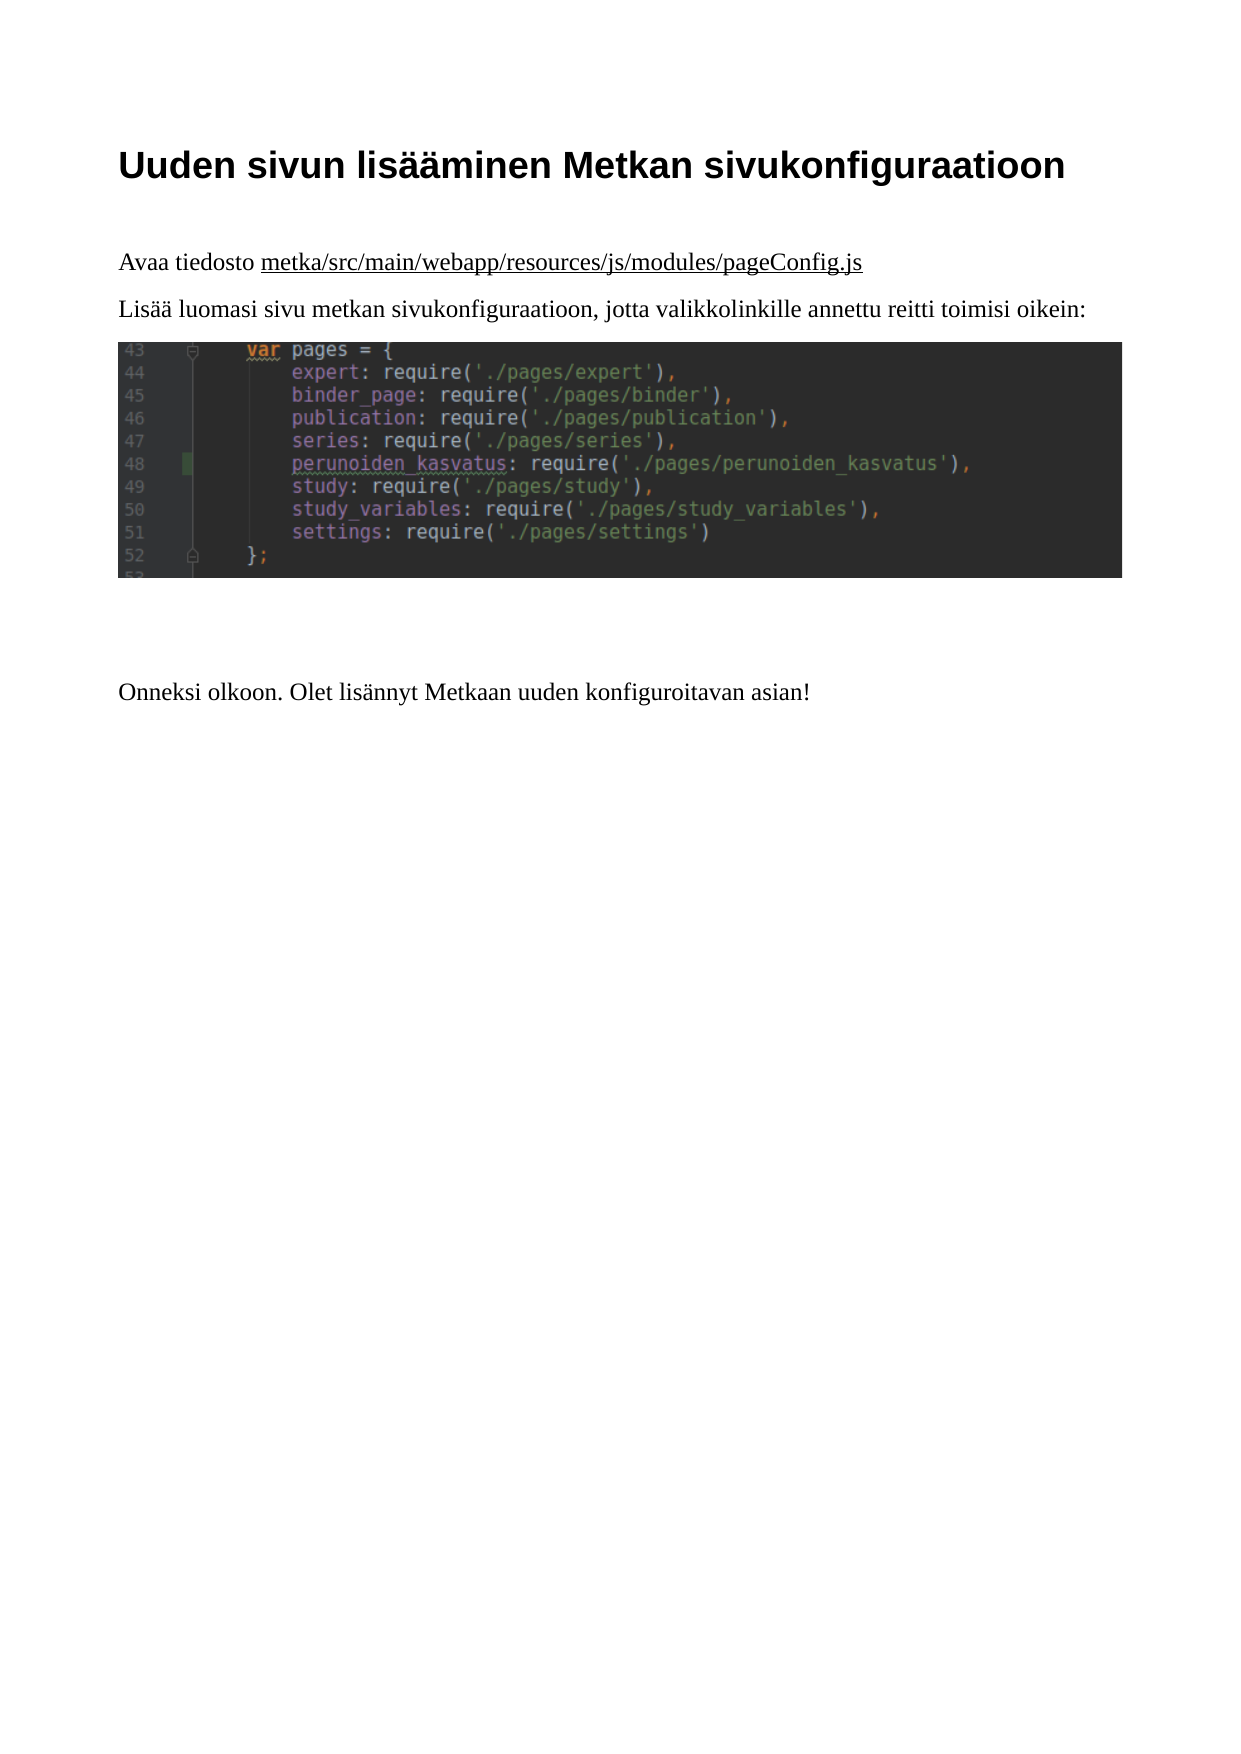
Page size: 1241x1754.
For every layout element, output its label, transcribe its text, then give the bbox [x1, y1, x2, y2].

text Lisää luomasi sivu metkan sivukonfiguraatioon, jotta valikkolinkille annettu reitti toimisi oikein: [118, 294, 1122, 323]
text Avaa tiedosto metka/src/main/webapp/resources/js/modules/pageConfig.js [118, 247, 1122, 276]
picture [118, 342, 1123, 578]
text Onneksi olkoon. Olet lisännyt Metkaan uuden konfiguroitavan asian! [118, 677, 1122, 706]
subtitle Uuden sivun lisääminen Metkan sivukonfiguraatioon [118, 143, 1122, 187]
